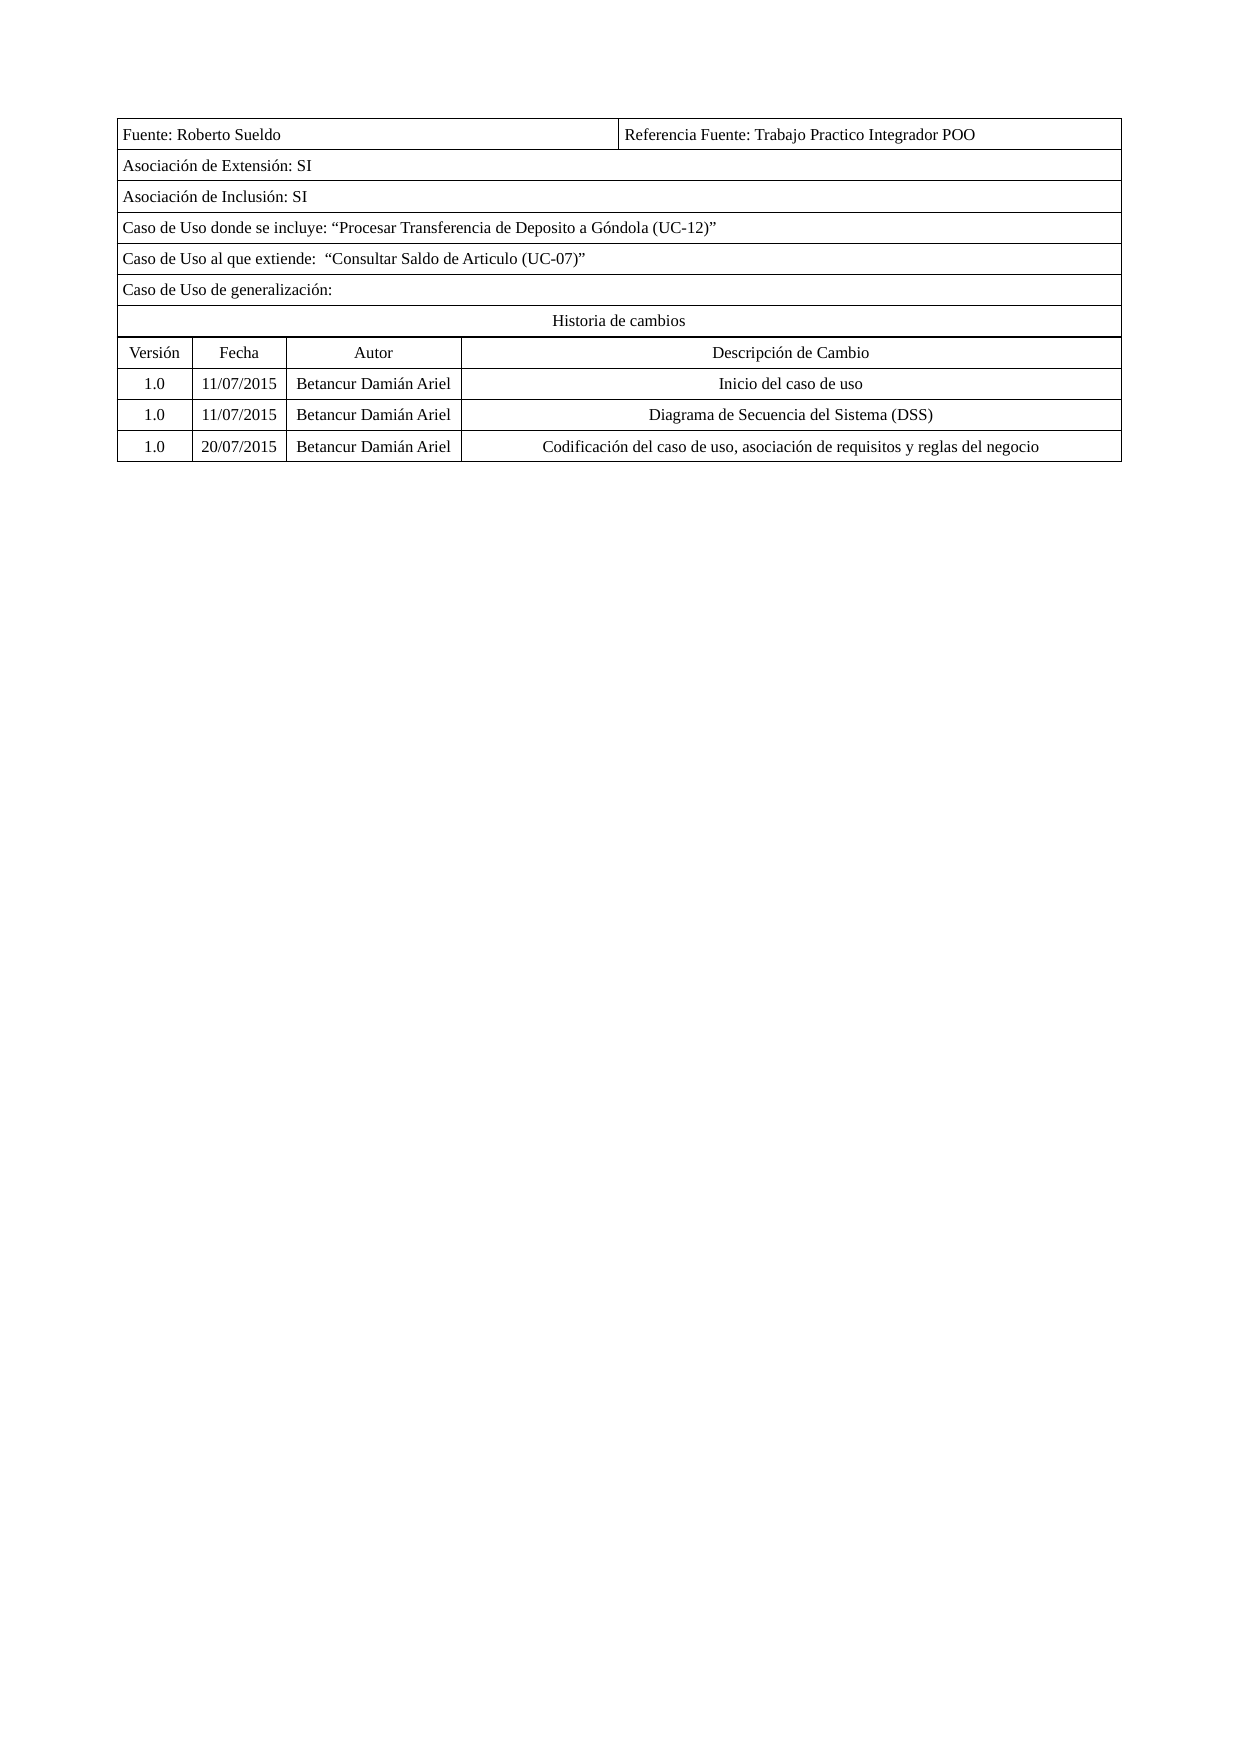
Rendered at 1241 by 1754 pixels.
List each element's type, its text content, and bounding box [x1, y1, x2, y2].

table_cell 1.0 [118, 431, 192, 461]
table_cell Betancur Damián Ariel [287, 369, 461, 399]
table_cell Codificación del caso de uso, asociación de requisitos y reglas del negocio [462, 431, 1121, 461]
table_header Fecha [193, 338, 286, 368]
table_header Descripción de Cambio [462, 338, 1121, 368]
table_cell 11/07/2015 [193, 369, 286, 399]
table_cell Inicio del caso de uso [462, 369, 1121, 399]
table_cell 1.0 [118, 400, 192, 430]
table_cell Fuente: Roberto Sueldo [118, 119, 618, 149]
table_cell Historia de cambios [118, 306, 1121, 336]
table_cell 1.0 [118, 369, 192, 399]
table_cell Diagrama de Secuencia del Sistema (DSS) [462, 400, 1121, 430]
table_cell Caso de Uso de generalización: [118, 275, 1121, 305]
table_cell Asociación de Extensión: SI [118, 150, 1121, 180]
table_cell Caso de Uso al que extiende: “Consultar Saldo de Articulo (UC-07)” [118, 244, 1121, 274]
table_cell Asociación de Inclusión: SI [118, 181, 1121, 212]
table_header Versión [118, 338, 192, 368]
table_cell Referencia Fuente: Trabajo Practico Integrador POO [619, 119, 1121, 149]
table_cell Caso de Uso donde se incluye: “Procesar Transferencia de Deposito a Góndola (UC-12)” [118, 213, 1121, 243]
table_cell Betancur Damián Ariel [287, 431, 461, 461]
table_cell Betancur Damián Ariel [287, 400, 461, 430]
table_cell 20/07/2015 [193, 431, 286, 461]
table_cell 11/07/2015 [193, 400, 286, 430]
table_header Autor [287, 338, 461, 368]
